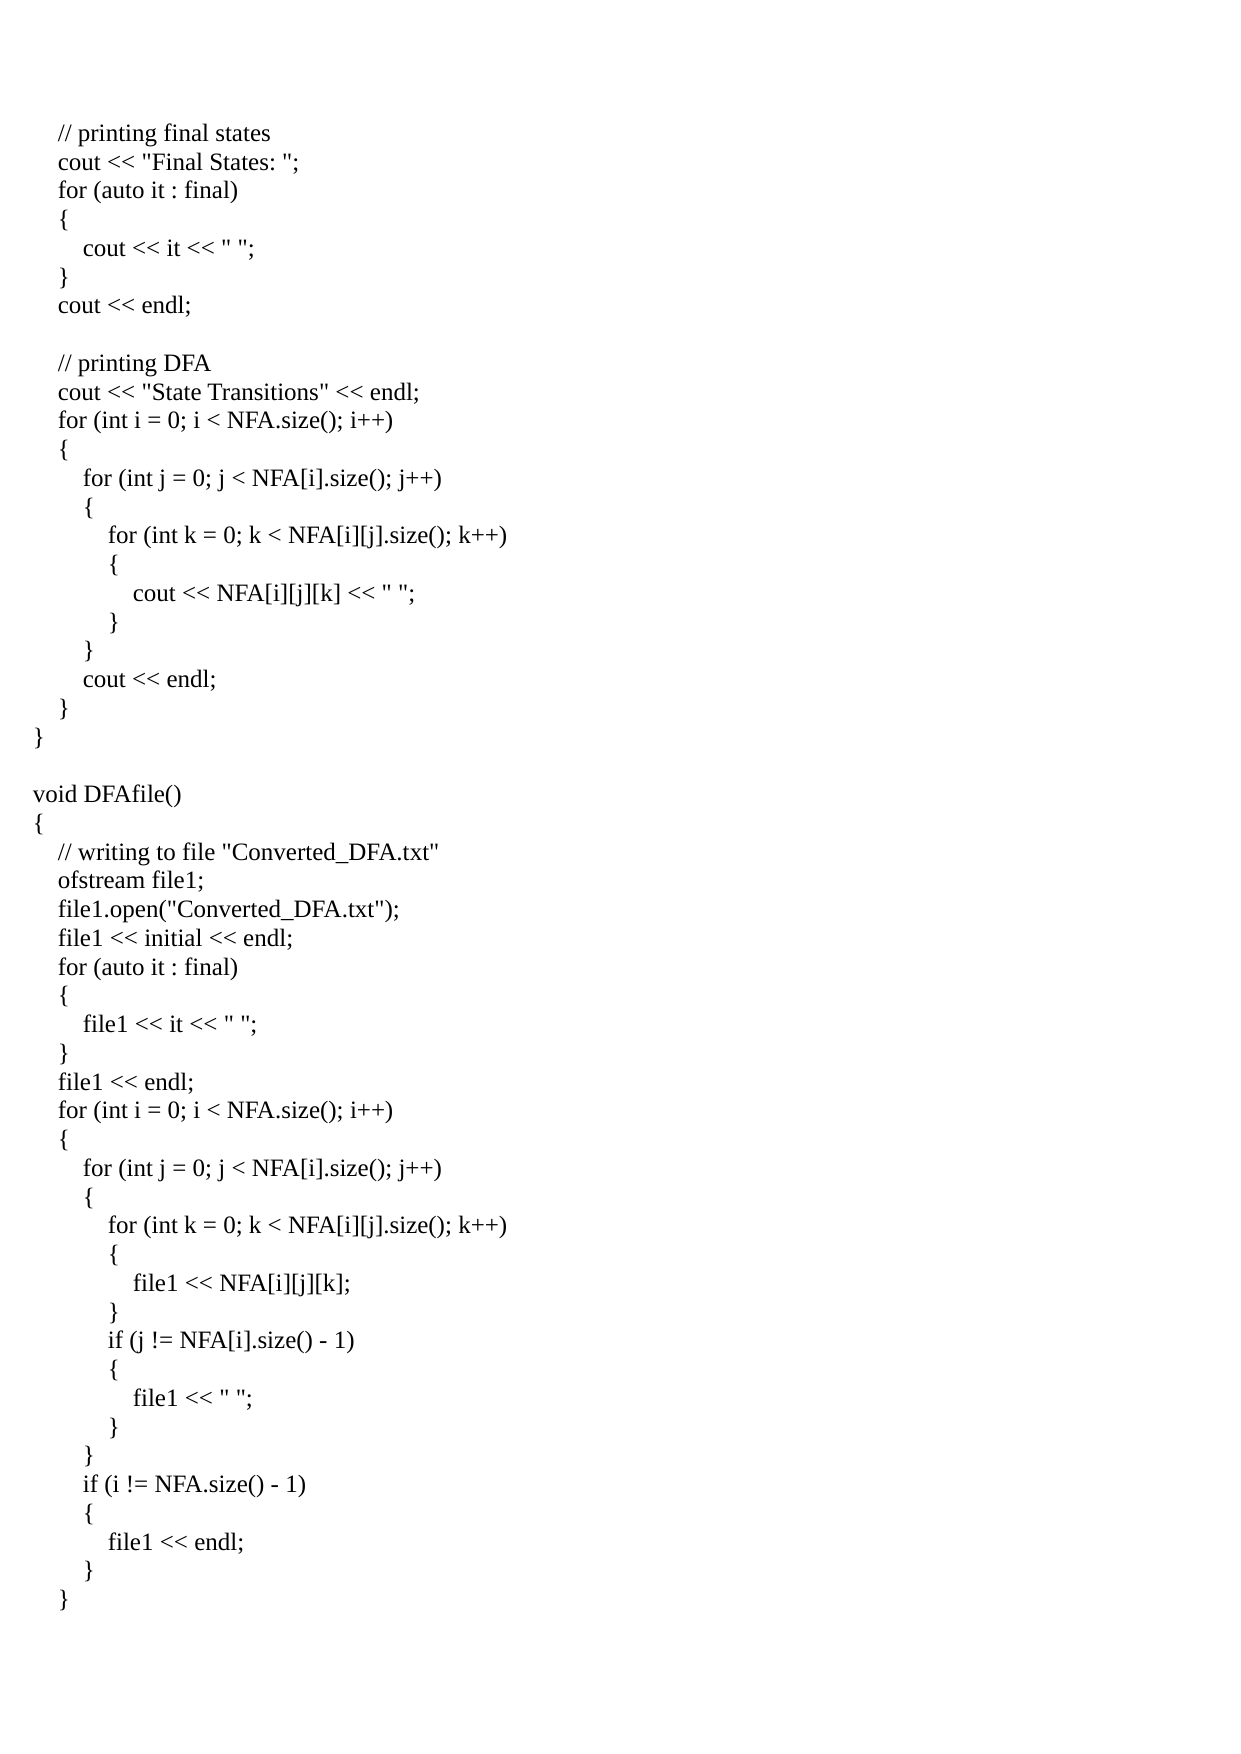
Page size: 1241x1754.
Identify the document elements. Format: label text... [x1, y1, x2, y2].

text cout << endl; [33, 291, 1203, 319]
text for (int k = 0; k < NFA[i][j].size(); k++) [33, 521, 1203, 549]
text cout << NFA[i][j][k] << " "; [33, 578, 1203, 607]
text file1 << it << " "; [33, 1009, 1203, 1038]
text // printing DFA [33, 348, 1203, 377]
text for (int j = 0; j < NFA[i].size(); j++) [33, 1153, 1203, 1182]
text void DFAfile() [33, 779, 1203, 808]
text { [33, 1182, 1203, 1211]
text file1 << NFA[i][j][k]; [33, 1268, 1203, 1297]
text { [33, 808, 1203, 837]
text file1 << endl; [33, 1067, 1203, 1096]
text } [33, 722, 1203, 751]
text } [33, 1297, 1203, 1326]
text file1 << endl; [33, 1527, 1203, 1556]
text for (int j = 0; j < NFA[i].size(); j++) [33, 463, 1203, 492]
text for (int i = 0; i < NFA.size(); i++) [33, 1096, 1203, 1124]
text { [33, 434, 1203, 463]
text for (auto it : final) [33, 952, 1203, 981]
text } [33, 607, 1203, 636]
text if (j != NFA[i].size() - 1) [33, 1326, 1203, 1354]
text { [33, 981, 1203, 1009]
text } [33, 262, 1203, 291]
text } [33, 1584, 1203, 1613]
text { [33, 204, 1203, 233]
text // printing final states [33, 118, 1203, 147]
text } [33, 1412, 1203, 1441]
text file1.open("Converted_DFA.txt"); [33, 894, 1203, 923]
text } [33, 1038, 1203, 1067]
text } [33, 1556, 1203, 1584]
text { [33, 492, 1203, 521]
text // writing to file "Converted_DFA.txt" [33, 837, 1203, 866]
text } [33, 1441, 1203, 1469]
text cout << endl; [33, 664, 1203, 693]
text for (auto it : final) [33, 176, 1203, 204]
text { [33, 1239, 1203, 1268]
text { [33, 1498, 1203, 1527]
text } [33, 693, 1203, 722]
text } [33, 636, 1203, 664]
text file1 << initial << endl; [33, 923, 1203, 952]
text ofstream file1; [33, 866, 1203, 894]
text cout << "Final States: "; [33, 147, 1203, 176]
text { [33, 1124, 1203, 1153]
text cout << it << " "; [33, 233, 1203, 262]
text file1 << " "; [33, 1383, 1203, 1412]
text cout << "State Transitions" << endl; [33, 377, 1203, 406]
text if (i != NFA.size() - 1) [33, 1469, 1203, 1498]
text for (int k = 0; k < NFA[i][j].size(); k++) [33, 1211, 1203, 1239]
text { [33, 1354, 1203, 1383]
text for (int i = 0; i < NFA.size(); i++) [33, 406, 1203, 434]
text { [33, 549, 1203, 578]
